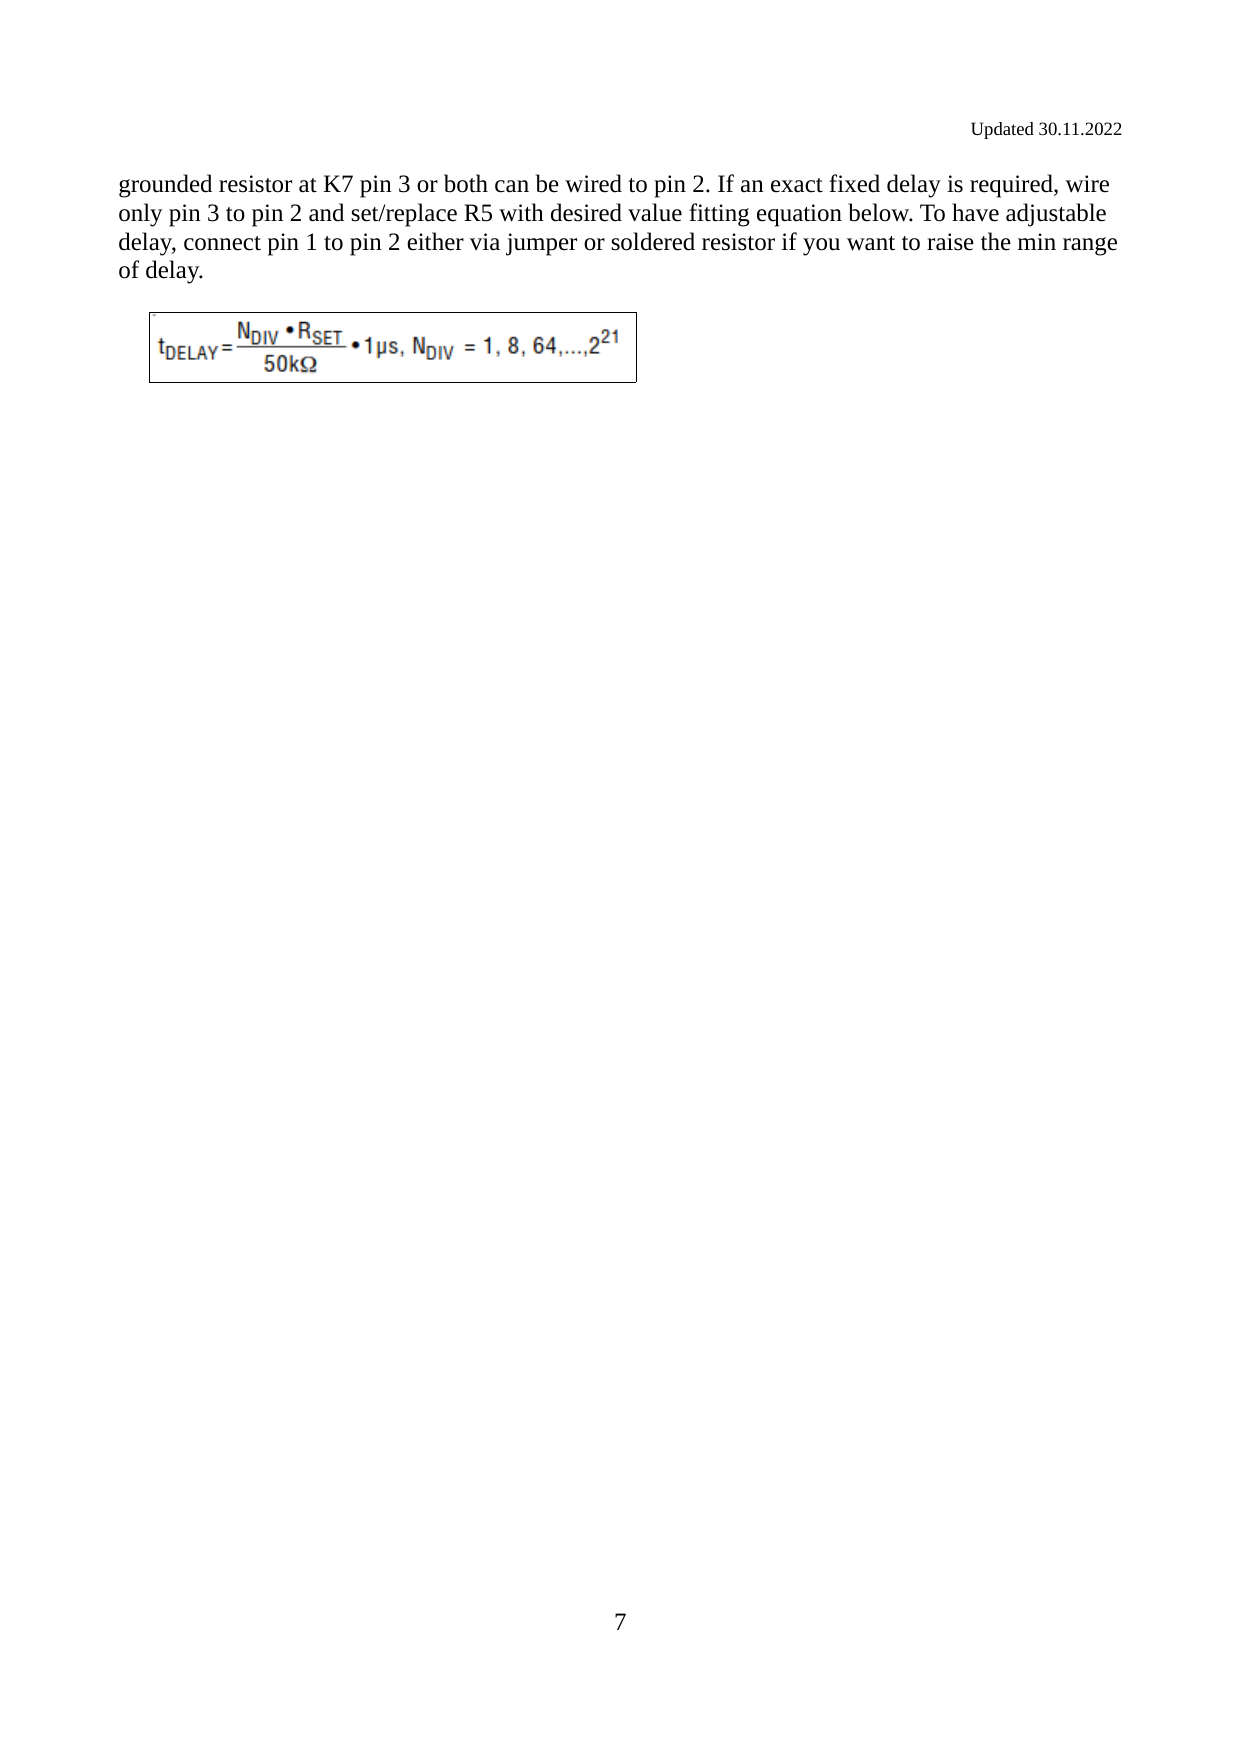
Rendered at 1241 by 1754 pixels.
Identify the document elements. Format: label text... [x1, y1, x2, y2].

text grounded resistor at K7 pin 3 or both can be wired to pin 2. If an exact fixed delay is required, wire only pin 3 to pin 2 and set/replace R5 with desired value fitting equation below. To have adjustable delay, connect pin 1 to pin 2 either via jumper or soldered resistor if you want to raise the min range of delay. [118, 169, 1122, 284]
picture [150, 313, 635, 381]
